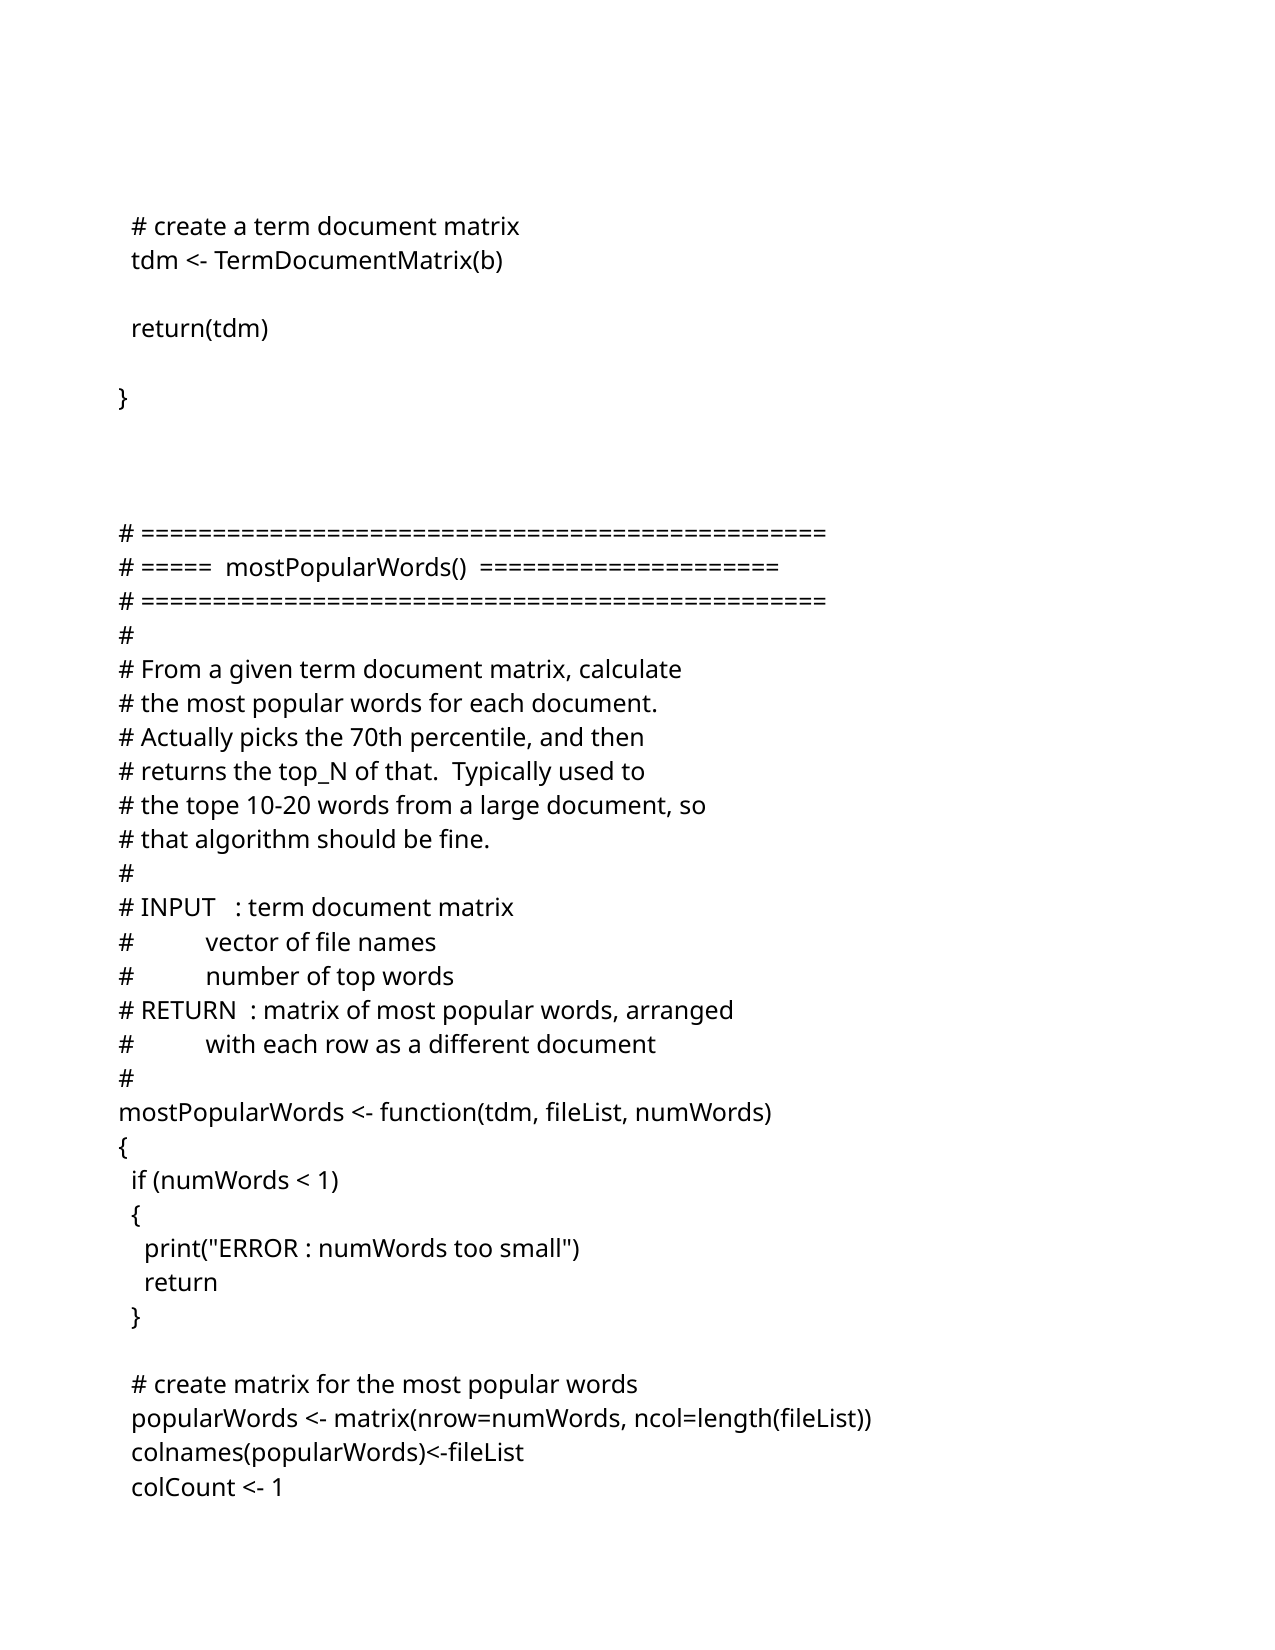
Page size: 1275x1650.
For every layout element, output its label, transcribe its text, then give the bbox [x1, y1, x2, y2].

text # ===== mostPopularWords() ===================== [118, 549, 1215, 583]
text popularWords <- matrix(nrow=numWords, ncol=length(fileList)) [118, 1401, 1215, 1435]
text { [118, 1128, 1215, 1163]
text { [118, 1197, 1215, 1231]
text } [118, 379, 1215, 413]
text print("ERROR : numWords too small") [118, 1231, 1215, 1265]
text } [118, 1299, 1215, 1333]
text # returns the top_N of that. Typically used to [118, 754, 1215, 788]
text # create a term document matrix [118, 209, 1215, 243]
text # with each row as a different document [118, 1026, 1215, 1060]
text # ================================================ [118, 583, 1215, 618]
text # vector of file names [118, 924, 1215, 958]
text # [118, 1060, 1215, 1094]
text return(tdm) [118, 311, 1215, 345]
text # create matrix for the most popular words [118, 1367, 1215, 1401]
text tdm <- TermDocumentMatrix(b) [118, 243, 1215, 277]
text # number of top words [118, 958, 1215, 992]
text # [118, 618, 1215, 652]
text # Actually picks the 70th percentile, and then [118, 720, 1215, 754]
text # [118, 856, 1215, 890]
text # that algorithm should be fine. [118, 822, 1215, 856]
text # From a given term document matrix, calculate [118, 652, 1215, 686]
text return [118, 1265, 1215, 1299]
text if (numWords < 1) [118, 1163, 1215, 1197]
text mostPopularWords <- function(tdm, fileList, numWords) [118, 1094, 1215, 1128]
text colnames(popularWords)<-fileList [118, 1435, 1215, 1469]
text # RETURN : matrix of most popular words, arranged [118, 992, 1215, 1026]
text colCount <- 1 [118, 1469, 1215, 1503]
text # INPUT : term document matrix [118, 890, 1215, 924]
text # the tope 10-20 words from a large document, so [118, 788, 1215, 822]
text # the most popular words for each document. [118, 686, 1215, 720]
text # ================================================ [118, 515, 1215, 549]
